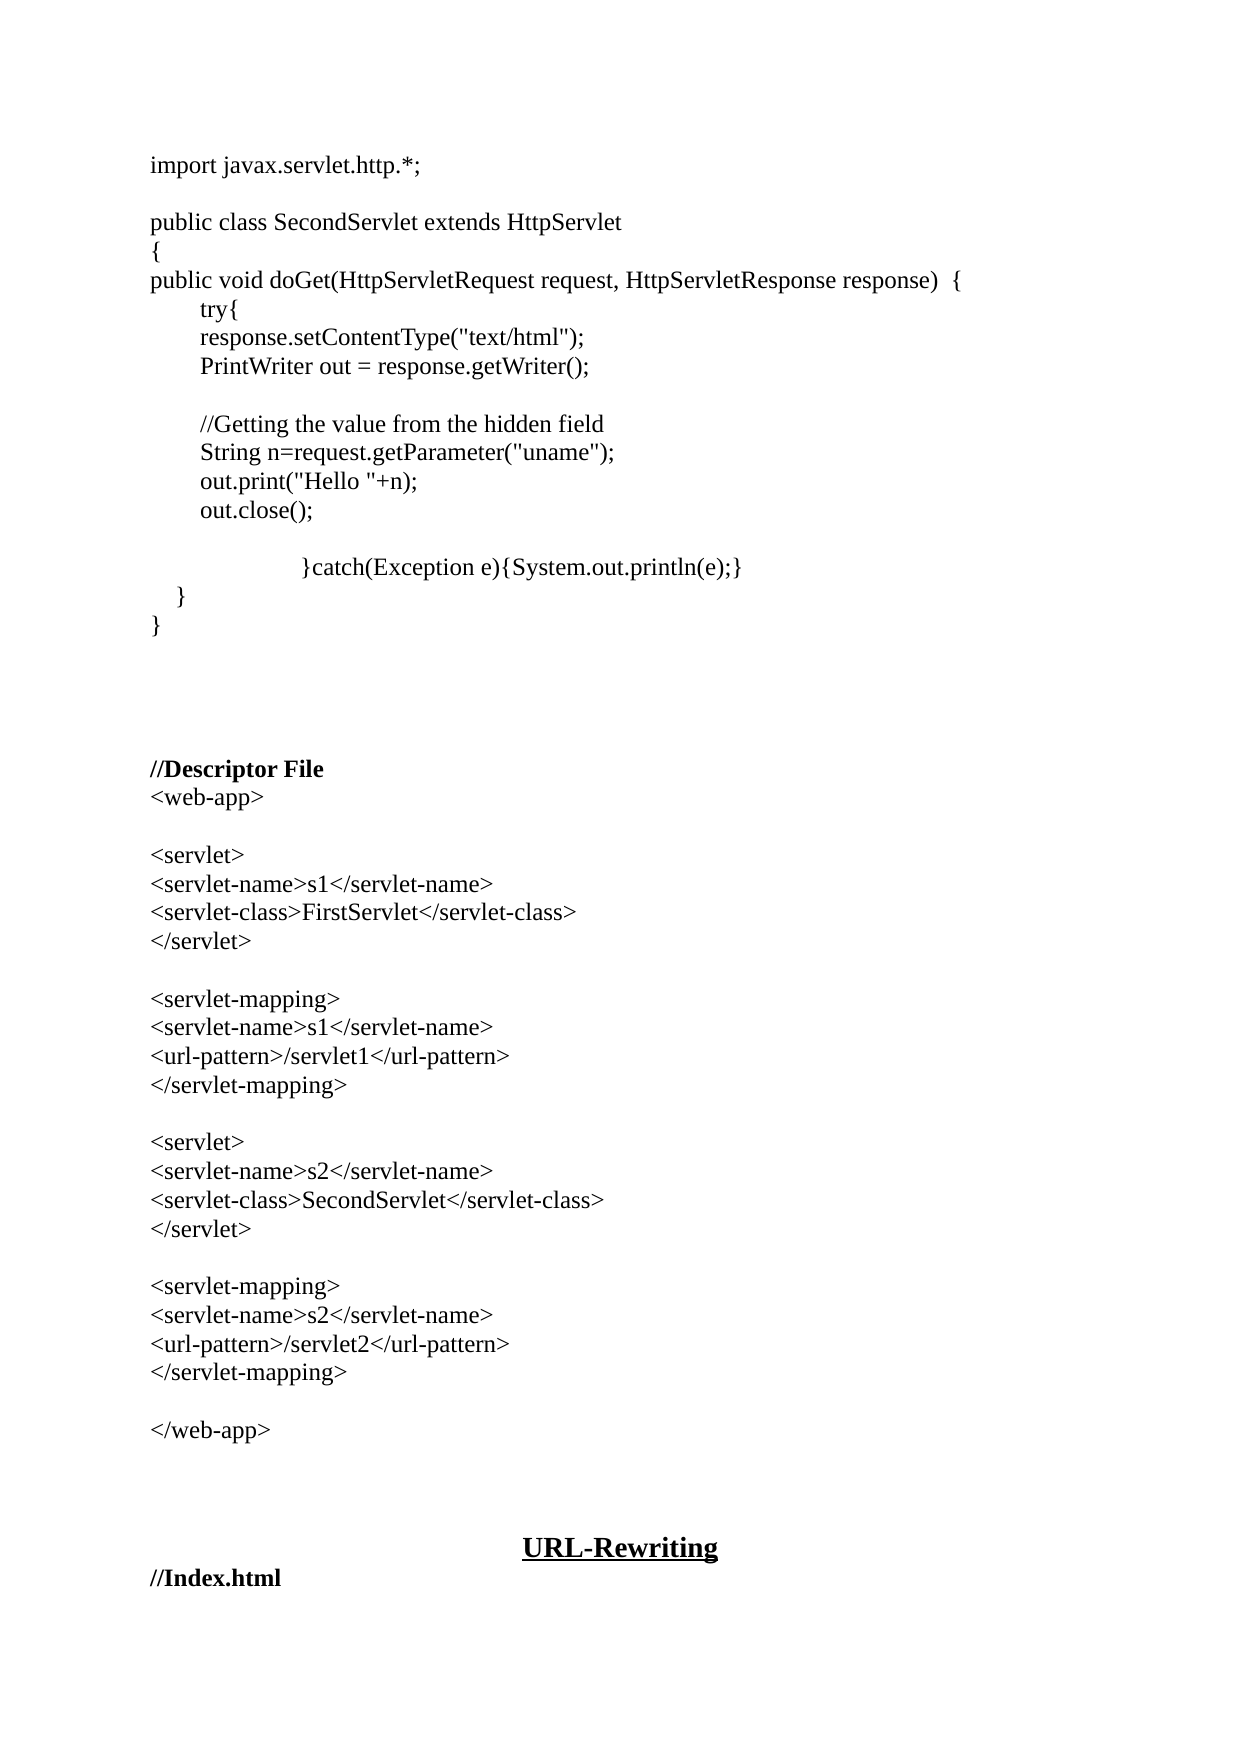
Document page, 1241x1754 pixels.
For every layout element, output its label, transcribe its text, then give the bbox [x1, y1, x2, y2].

text <servlet-mapping> [150, 984, 1090, 1012]
text <web-app> [150, 782, 1090, 811]
text <servlet> [150, 1127, 1090, 1156]
text </servlet> [150, 1214, 1090, 1242]
text out.close(); [150, 495, 1090, 524]
text URL-Rewriting [150, 1530, 1090, 1563]
text //Getting the value from the hidden field [150, 409, 1090, 437]
text <url-pattern>/servlet2</url-pattern> [150, 1329, 1090, 1357]
text <servlet-class>FirstServlet</servlet-class> [150, 897, 1090, 926]
text } [150, 610, 1090, 639]
text //Index.html [150, 1563, 1090, 1592]
text out.print("Hello "+n); [150, 466, 1090, 495]
text <servlet-name>s2</servlet-name> [150, 1300, 1090, 1329]
text <servlet-mapping> [150, 1271, 1090, 1300]
text { [150, 236, 1090, 265]
text </web-app> [150, 1415, 1090, 1444]
text <servlet-name>s1</servlet-name> [150, 869, 1090, 897]
text String n=request.getParameter("uname"); [150, 437, 1090, 466]
text public class SecondServlet extends HttpServlet [150, 207, 1090, 236]
text } [150, 581, 1090, 610]
text </servlet-mapping> [150, 1070, 1090, 1099]
text PrintWriter out = response.getWriter(); [150, 351, 1090, 380]
text <servlet> [150, 840, 1090, 869]
text try{ [150, 294, 1090, 322]
text //Descriptor File [150, 754, 1090, 782]
text </servlet> [150, 926, 1090, 955]
text }catch(Exception e){System.out.println(e);} [150, 552, 1090, 581]
text import javax.servlet.http.*; [150, 150, 1090, 179]
text <servlet-name>s2</servlet-name> [150, 1156, 1090, 1185]
text <url-pattern>/servlet1</url-pattern> [150, 1041, 1090, 1070]
text <servlet-name>s1</servlet-name> [150, 1012, 1090, 1041]
text <servlet-class>SecondServlet</servlet-class> [150, 1185, 1090, 1214]
text public void doGet(HttpServletRequest request, HttpServletResponse response) { [150, 265, 1090, 294]
text </servlet-mapping> [150, 1357, 1090, 1386]
text response.setContentType("text/html"); [150, 322, 1090, 351]
